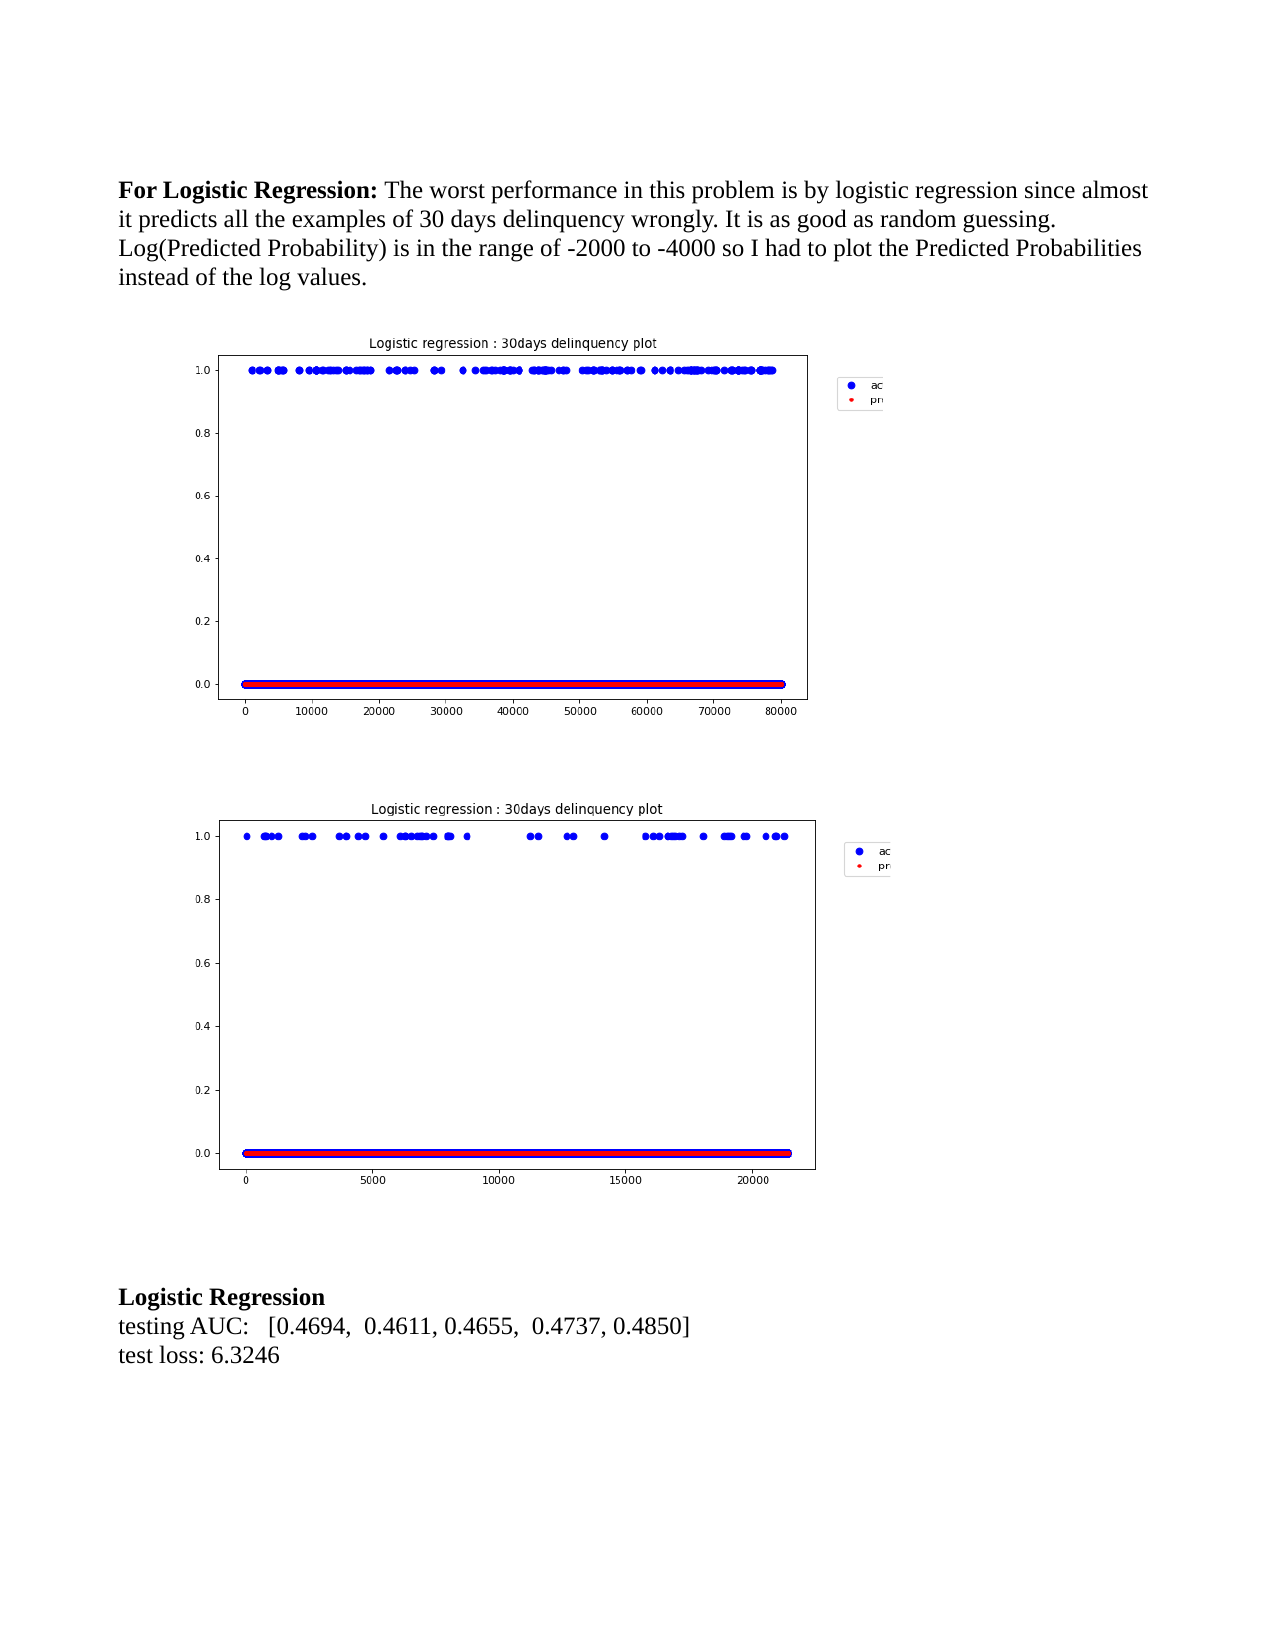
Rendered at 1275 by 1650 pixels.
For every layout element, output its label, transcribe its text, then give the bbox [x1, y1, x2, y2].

text Logistic Regression [118, 1282, 1157, 1311]
text testing AUC: [0.4694, 0.4611, 0.4655, 0.4737, 0.4850] [118, 1311, 1157, 1340]
picture [123, 300, 883, 756]
text For Logistic Regression: The worst performance in this problem is by logistic regression since almost it predicts all the examples of 30 days delinquency wrongly. It is as good as random guessing. Log(Predicted Probability) is in the range of -2000 to -4000 so I had to plot the Predicted Probabilities instead of the log values. [118, 176, 1157, 291]
text test loss: 6.3246 [118, 1340, 1157, 1369]
picture [122, 765, 891, 1226]
